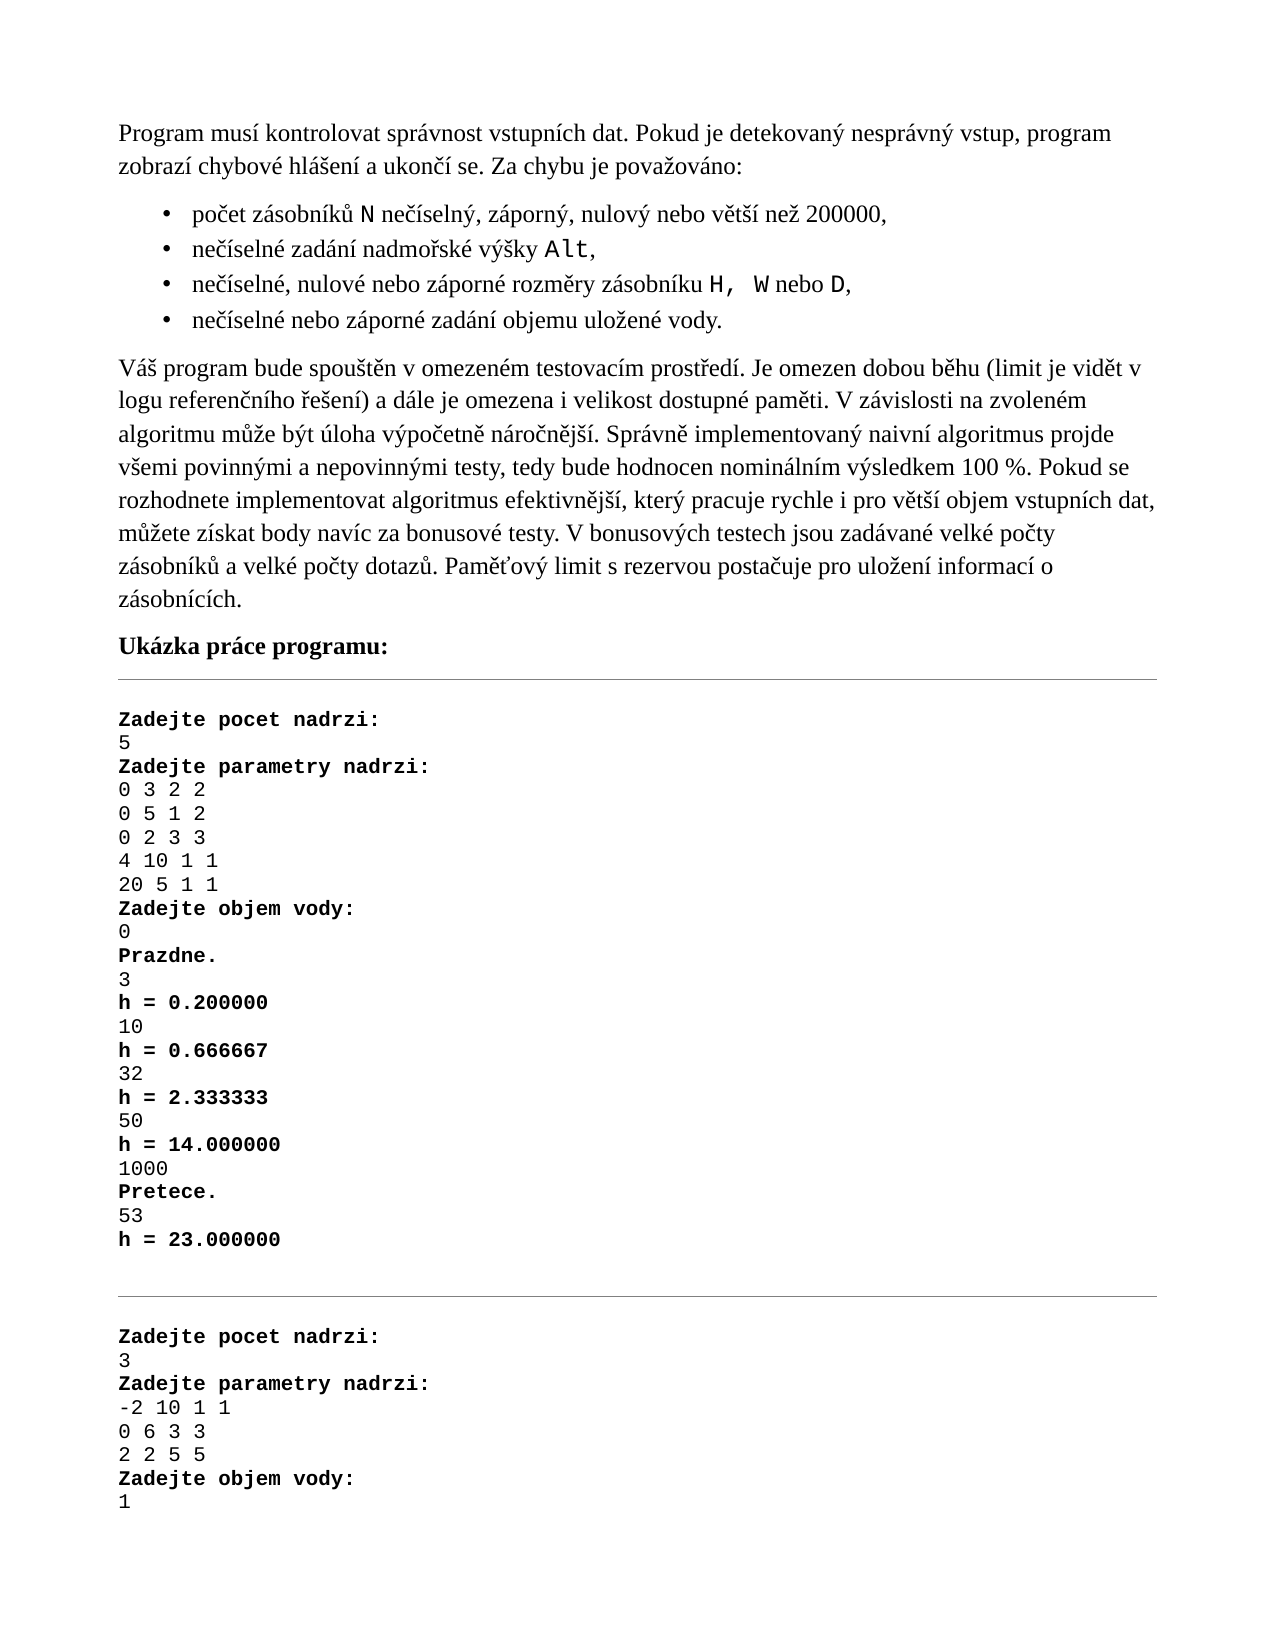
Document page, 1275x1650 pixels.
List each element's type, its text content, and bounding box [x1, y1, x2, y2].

text h = 0.200000 [118, 992, 1157, 1016]
text Zadejte pocet nadrzi: [118, 1326, 1157, 1350]
text h = 2.333333 [118, 1087, 1157, 1111]
text Zadejte pocet nadrzi: [118, 708, 1157, 732]
text Prazdne. [118, 945, 1157, 969]
text 53 [118, 1205, 1157, 1229]
list nečíselné, nulové nebo záporné rozměry zásobníku H, W nebo D, [162, 269, 1157, 300]
text Zadejte objem vody: [118, 1468, 1157, 1492]
text Ukázka práce programu: [118, 631, 1157, 660]
text -2 10 1 1 [118, 1397, 1157, 1421]
text h = 0.666667 [118, 1039, 1157, 1063]
text Program musí kontrolovat správnost vstupních dat. Pokud je detekovaný nesprávný vstup, program zobrazí chybové hlášení a ukončí se. Za chybu je považováno: [118, 118, 1157, 180]
text 0 2 3 3 [118, 827, 1157, 850]
text Zadejte parametry nadrzi: [118, 756, 1157, 779]
text 2 2 5 5 [118, 1444, 1157, 1468]
list nečíselné zadání nadmořské výšky Alt, [162, 234, 1157, 265]
text 1000 [118, 1158, 1157, 1181]
text 5 [118, 732, 1157, 756]
text 0 5 1 2 [118, 803, 1157, 827]
text 50 [118, 1111, 1157, 1134]
text Zadejte parametry nadrzi: [118, 1373, 1157, 1397]
list nečíselné nebo záporné zadání objemu uložené vody. [162, 305, 1157, 334]
text Pretece. [118, 1181, 1157, 1205]
text 4 10 1 1 [118, 850, 1157, 874]
text Váš program bude spouštěn v omezeném testovacím prostředí. Je omezen dobou běhu (limit je vidět v logu referenčního řešení) a dále je omezena i velikost dostupné paměti. V závislosti na zvoleném algoritmu může být úloha výpočetně náročnější. Správně implementovaný naivní algoritmus projde všemi povinnými a nepovinnými testy, tedy bude hodnocen nominálním výsledkem 100 %. Pokud se rozhodnete implementovat algoritmus efektivnější, který pracuje rychle i pro větší objem vstupních dat, můžete získat body navíc za bonusové testy. V bonusových testech jsou zadávané velké počty zásobníků a velké počty dotazů. Paměťový limit s rezervou postačuje pro uložení informací o zásobnících. [118, 353, 1157, 612]
list počet zásobníků N nečíselný, záporný, nulový nebo větší než 200000, [162, 199, 1157, 229]
text 0 6 3 3 [118, 1421, 1157, 1444]
text 0 [118, 921, 1157, 945]
text 3 [118, 1350, 1157, 1373]
text 32 [118, 1063, 1157, 1087]
text h = 23.000000 [118, 1229, 1157, 1252]
text 0 3 2 2 [118, 779, 1157, 803]
text 20 5 1 1 [118, 874, 1157, 898]
text 10 [118, 1016, 1157, 1039]
text 3 [118, 969, 1157, 992]
text Zadejte objem vody: [118, 898, 1157, 921]
text 1 [118, 1492, 1157, 1515]
text h = 14.000000 [118, 1134, 1157, 1158]
